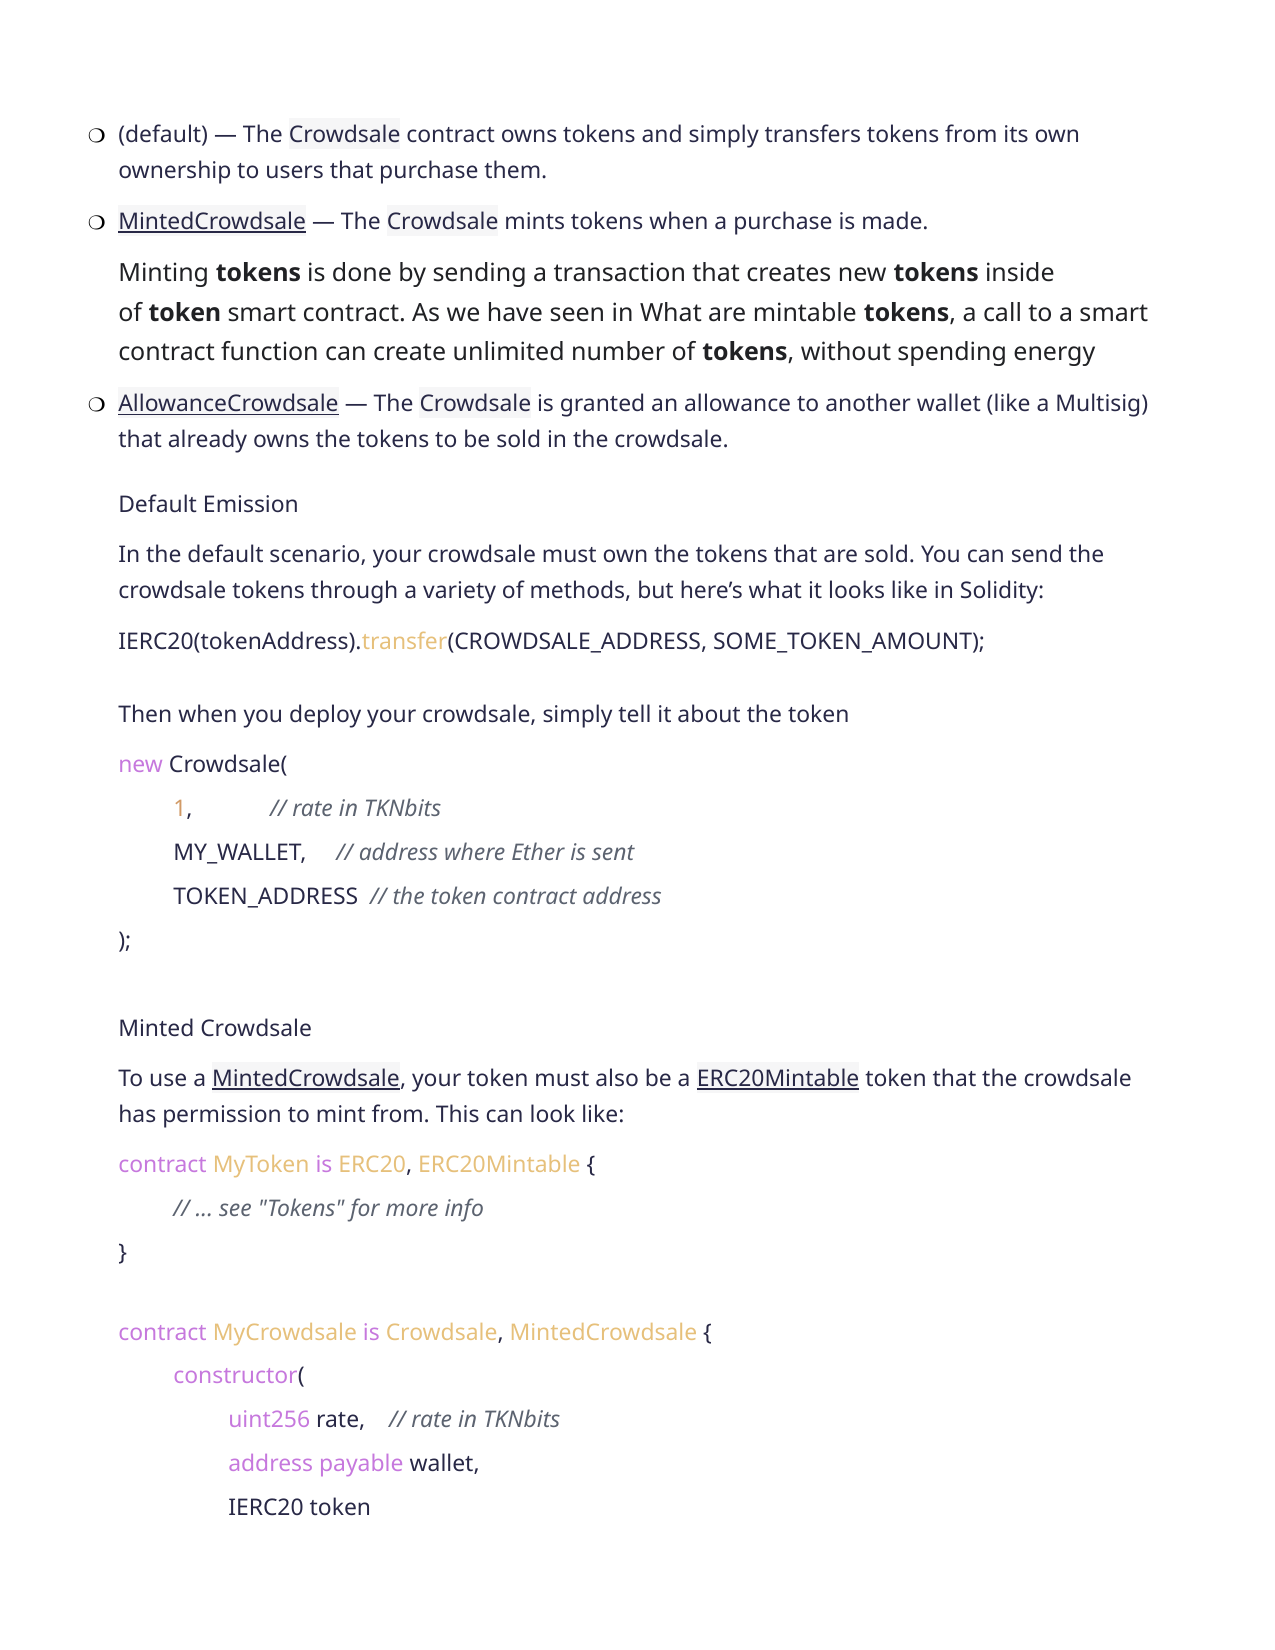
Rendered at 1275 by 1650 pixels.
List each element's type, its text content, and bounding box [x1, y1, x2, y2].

subtitle Default Emission [118, 488, 1157, 519]
text To use a MintedCrowdsale, your token must also be a ERC20Mintable token that the crowdsale has permission to mint from. This can look like: [118, 1062, 1157, 1129]
list AllowanceCrowdsale — The Crowdsale is granted an allowance to another wallet (like a Multisig) that already owns the tokens to be sold in the crowdsale. [118, 387, 1157, 454]
text Then when you deploy your crowdsale, simply tell it about the token [118, 698, 1157, 729]
text IERC20 token [118, 1491, 1157, 1522]
text TOKEN_ADDRESS // the token contract address [118, 880, 1157, 911]
text contract MyCrowdsale is Crowdsale, MintedCrowdsale { [118, 1316, 1157, 1347]
text address payable wallet, [118, 1447, 1157, 1478]
text new Crowdsale( [118, 748, 1157, 780]
text MY_WALLET, // address where Ether is sent [118, 836, 1157, 867]
list Minting tokens is done by sending a transaction that creates new tokens inside of token smart contract. As we have seen in What are mintable tokens, a call to a smart contract function can create unlimited number of tokens, without spending energy [118, 255, 1157, 367]
list (default) — The Crowdsale contract owns tokens and simply transfers tokens from its own ownership to users that purchase them. [118, 118, 1157, 185]
text 1, // rate in TKNbits [118, 792, 1157, 823]
text constructor( [118, 1359, 1157, 1391]
list MintedCrowdsale — The Crowdsale mints tokens when a purchase is made. [118, 204, 1157, 236]
text } [118, 1236, 1157, 1267]
text // ... see "Tokens" for more info [118, 1192, 1157, 1223]
text contract MyToken is ERC20, ERC20Mintable { [118, 1148, 1157, 1179]
text ); [118, 924, 1157, 955]
text In the default scenario, your crowdsale must own the tokens that are sold. You can send the crowdsale tokens through a variety of methods, but here’s what it looks like in Solidity: [118, 538, 1157, 605]
text uint256 rate, // rate in TKNbits [118, 1403, 1157, 1434]
subtitle Minted Crowdsale [118, 1012, 1157, 1043]
text IERC20(tokenAddress).transfer(CROWDSALE_ADDRESS, SOME_TOKEN_AMOUNT); [118, 625, 1157, 656]
